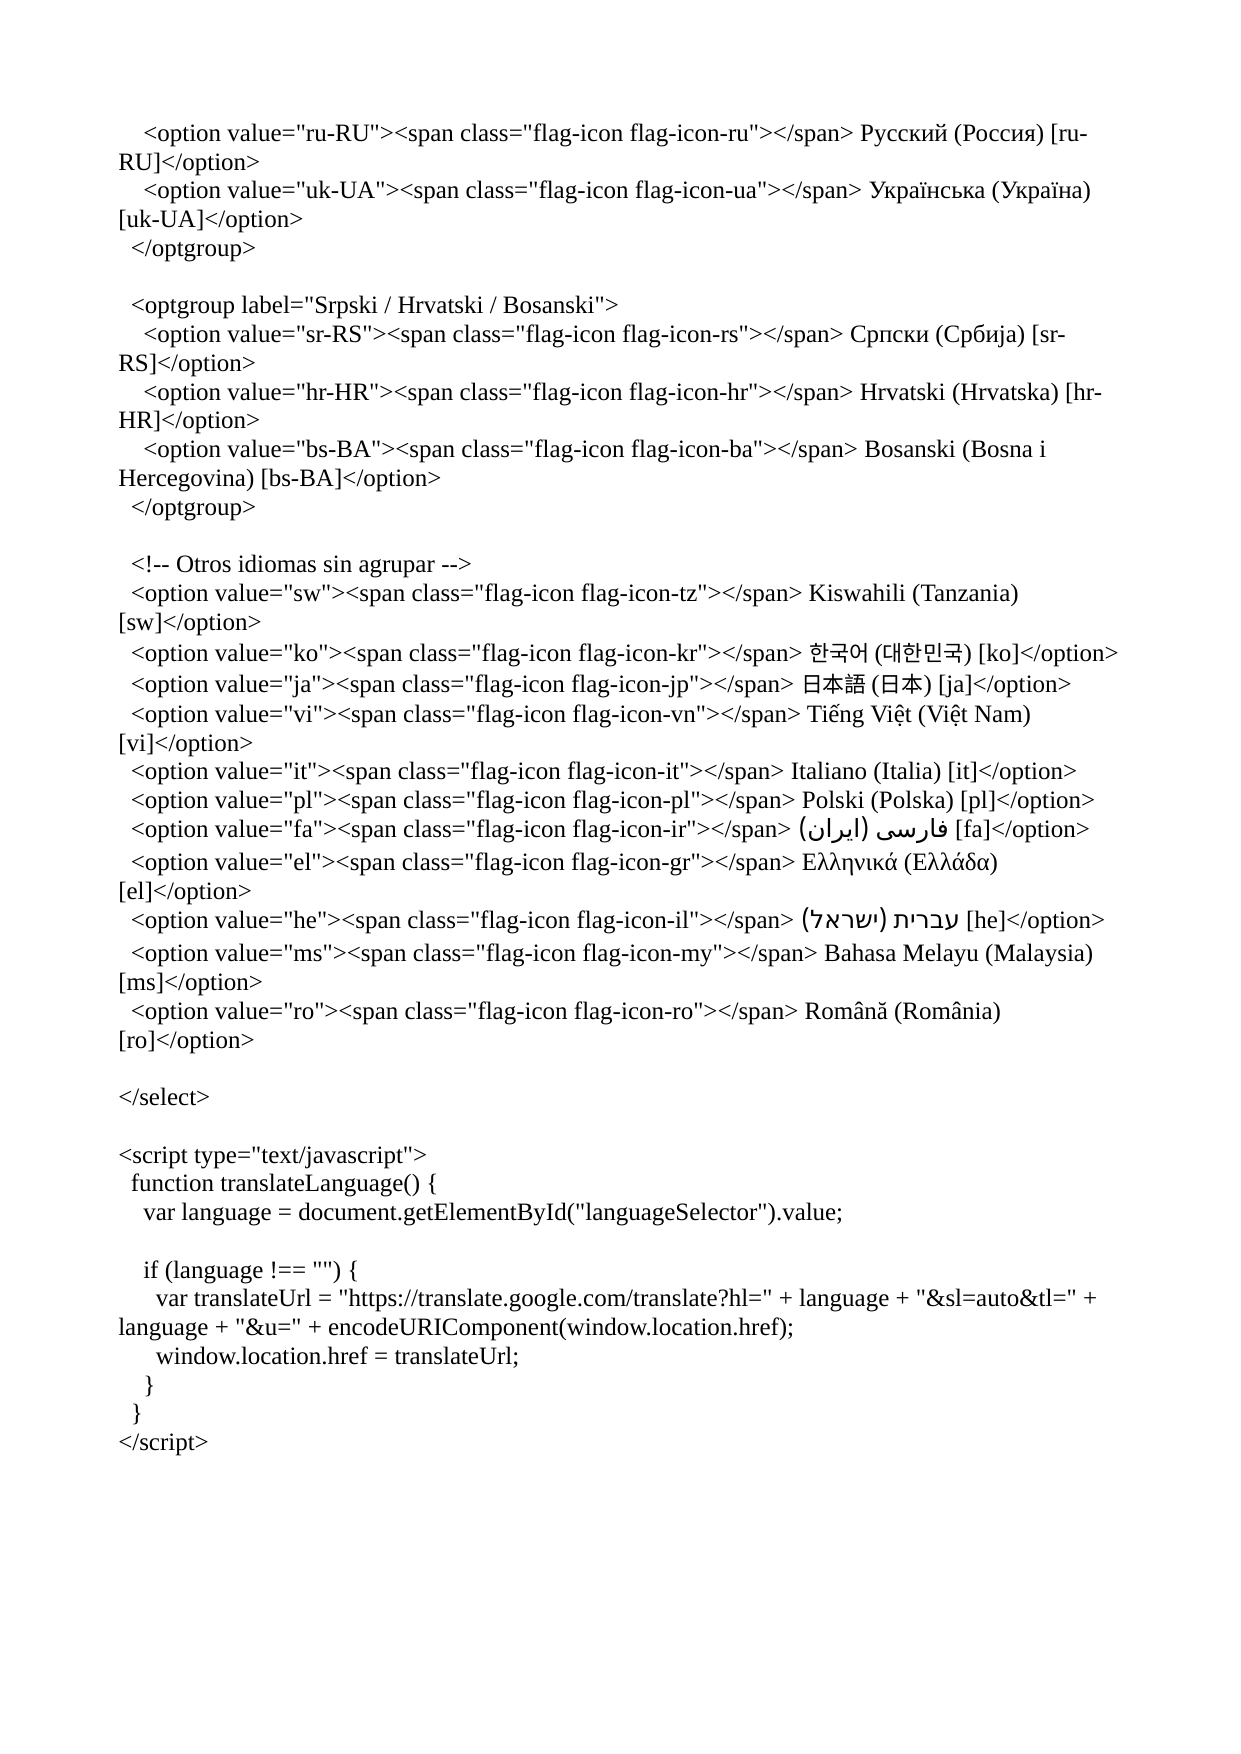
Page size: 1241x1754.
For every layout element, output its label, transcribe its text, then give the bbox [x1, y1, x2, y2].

text var language = document.getElementById("languageSelector").value; [118, 1197, 1122, 1226]
text <option value="it"><span class="flag-icon flag-icon-it"></span> Italiano (Italia) [it]</option> [118, 756, 1122, 785]
text <!-- Otros idiomas sin agrupar --> [118, 549, 1122, 578]
text <option value="ko"><span class="flag-icon flag-icon-kr"></span> 한국어 (대한민국) [ko]</option> [118, 636, 1122, 667]
text </select> [118, 1082, 1122, 1111]
text <option value="bs-BA"><span class="flag-icon flag-icon-ba"></span> Bosanski (Bosna i Hercegovina) [bs-BA]</option> [118, 434, 1122, 492]
text <option value="el"><span class="flag-icon flag-icon-gr"></span> Ελληνικά (Ελλάδα) [el]</option> [118, 847, 1122, 905]
text <option value="ms"><span class="flag-icon flag-icon-my"></span> Bahasa Melayu (Malaysia) [ms]</option> [118, 938, 1122, 996]
text } [118, 1398, 1122, 1427]
text <option value="he"><span class="flag-icon flag-icon-il"></span> עברית (ישראל) [he]</option> [118, 905, 1122, 938]
text window.location.href = translateUrl; [118, 1341, 1122, 1370]
text </script> [118, 1427, 1122, 1456]
text <option value="pl"><span class="flag-icon flag-icon-pl"></span> Polski (Polska) [pl]</option> [118, 785, 1122, 814]
text <option value="uk-UA"><span class="flag-icon flag-icon-ua"></span> Українська (Україна) [uk-UA]</option> [118, 176, 1122, 233]
text <option value="ja"><span class="flag-icon flag-icon-jp"></span> 日本語 (日本) [ja]</option> [118, 667, 1122, 699]
text <option value="vi"><span class="flag-icon flag-icon-vn"></span> Tiếng Việt (Việt Nam) [vi]</option> [118, 699, 1122, 756]
text <option value="fa"><span class="flag-icon flag-icon-ir"></span> فارسی (ایران) [fa]</option> [118, 814, 1122, 847]
text var translateUrl = "https://translate.google.com/translate?hl=" + language + "&sl=auto&tl=" + language + "&u=" + encodeURIComponent(window.location.href); [118, 1283, 1122, 1341]
text <option value="hr-HR"><span class="flag-icon flag-icon-hr"></span> Hrvatski (Hrvatska) [hr-HR]</option> [118, 377, 1122, 434]
text <option value="sw"><span class="flag-icon flag-icon-tz"></span> Kiswahili (Tanzania) [sw]</option> [118, 578, 1122, 636]
text <option value="ru-RU"><span class="flag-icon flag-icon-ru"></span> Русский (Россия) [ru-RU]</option> [118, 118, 1122, 176]
text <option value="ro"><span class="flag-icon flag-icon-ro"></span> Română (România) [ro]</option> [118, 996, 1122, 1053]
text </optgroup> [118, 233, 1122, 262]
text <script type="text/javascript"> [118, 1140, 1122, 1168]
text } [118, 1370, 1122, 1398]
text if (language !== "") { [118, 1255, 1122, 1283]
text function translateLanguage() { [118, 1168, 1122, 1197]
text <optgroup label="Srpski / Hrvatski / Bosanski"> [118, 291, 1122, 319]
text </optgroup> [118, 492, 1122, 521]
text <option value="sr-RS"><span class="flag-icon flag-icon-rs"></span> Српски (Србија) [sr-RS]</option> [118, 319, 1122, 377]
